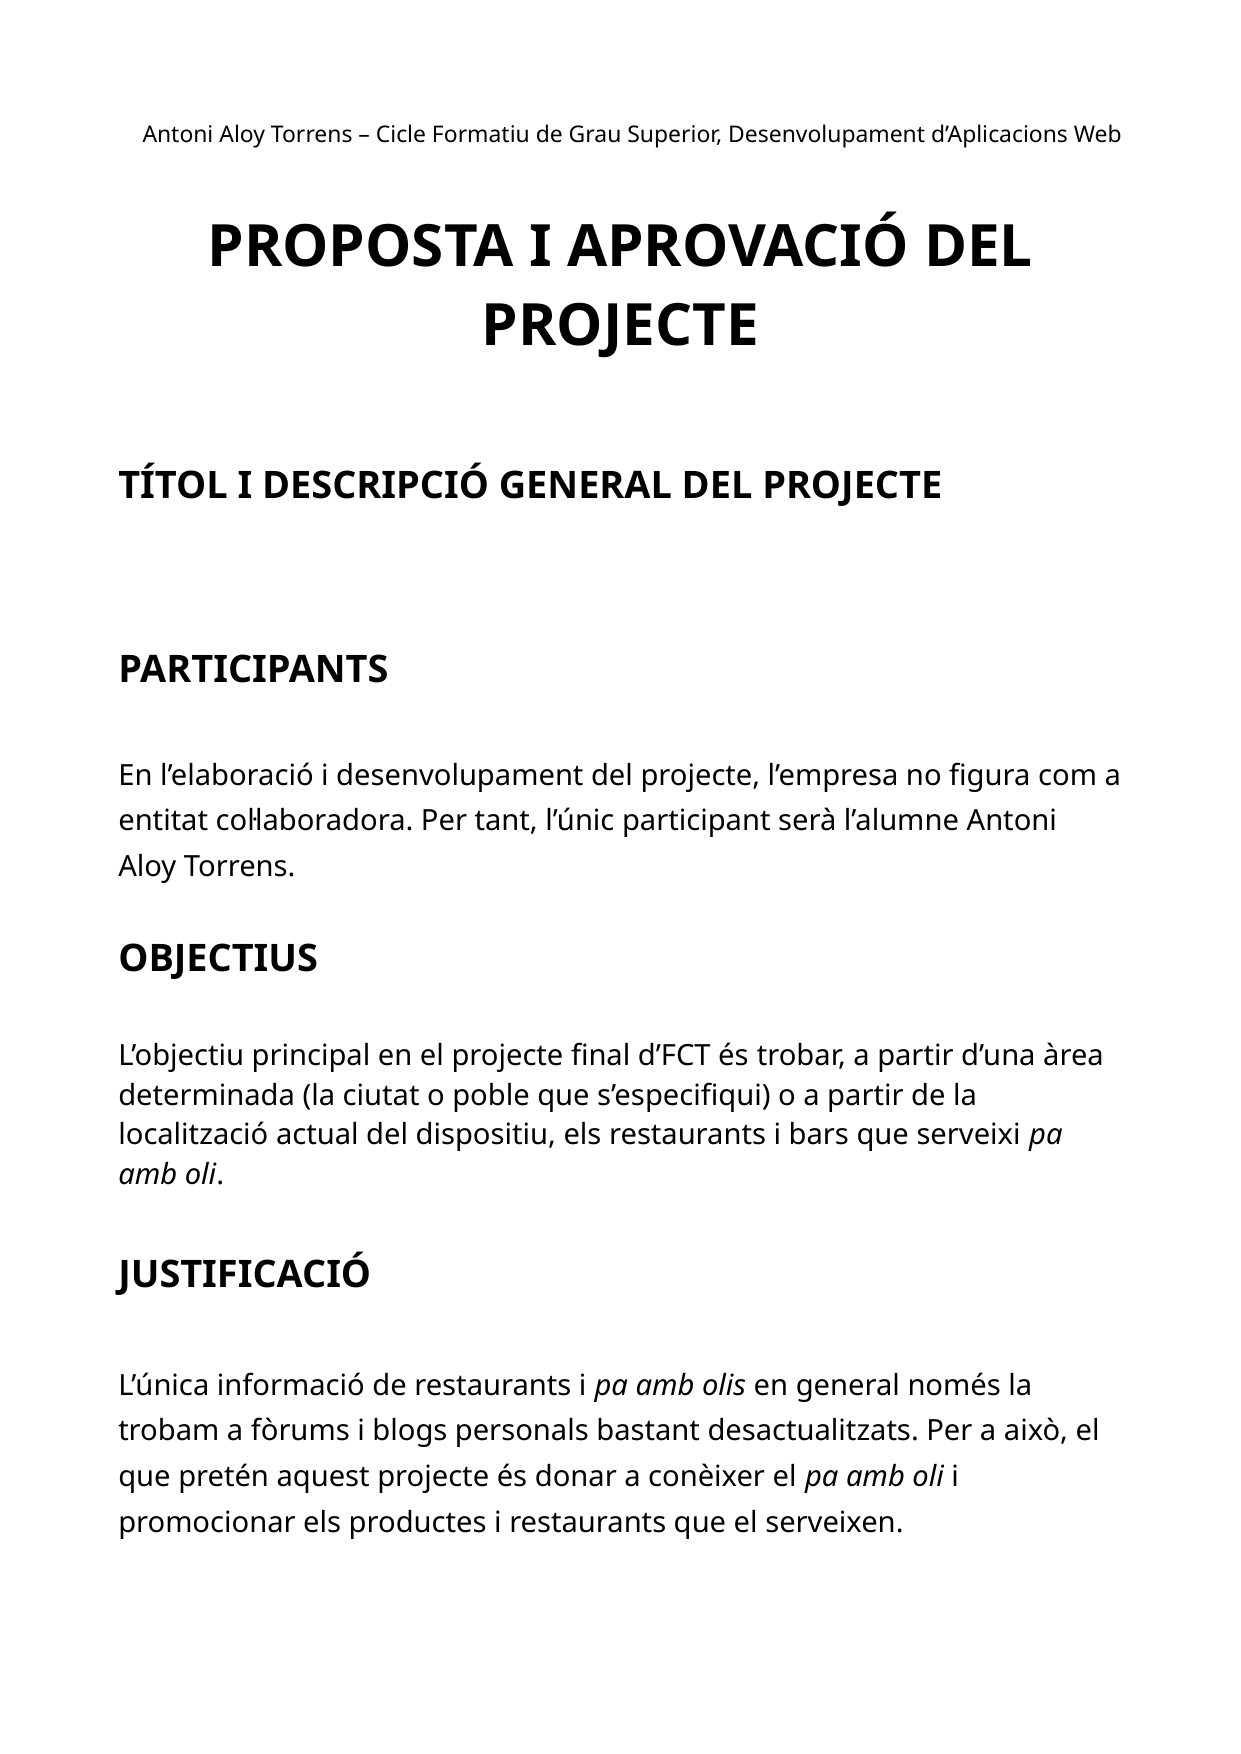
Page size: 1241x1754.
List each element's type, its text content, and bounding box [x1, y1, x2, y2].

text L’única informació de restaurants i pa amb olis en general només la trobam a fòrums i blogs personals bastant desactualitzats. Per a això, el que pretén aquest projecte és donar a conèixer el pa amb oli i promocionar els productes i restaurants que el serveixen. [118, 1364, 1122, 1541]
subtitle TÍTOL I DESCRIPCIÓ GENERAL DEL PROJECTE [118, 458, 1122, 509]
subtitle JUSTIFICACIÓ [118, 1247, 1122, 1298]
text L’objectiu principal en el projecte final d’FCT és trobar, a partir d’una àrea determinada (la ciutat o poble que s’especifiqui) o a partir de la localització actual del dispositiu, els restaurants i bars que serveixi pa amb oli. [118, 1034, 1122, 1193]
text En l’elaboració i desenvolupament del projecte, l’empresa no figura com a entitat col·laboradora. Per tant, l’únic participant serà l’alumne Antoni Aloy Torrens. [118, 754, 1122, 885]
subtitle OBJECTIUS [118, 930, 1122, 982]
title PROPOSTA I APROVACIÓ DEL PROJECTE [118, 204, 1122, 363]
subtitle PARTICIPANTS [118, 642, 1122, 694]
